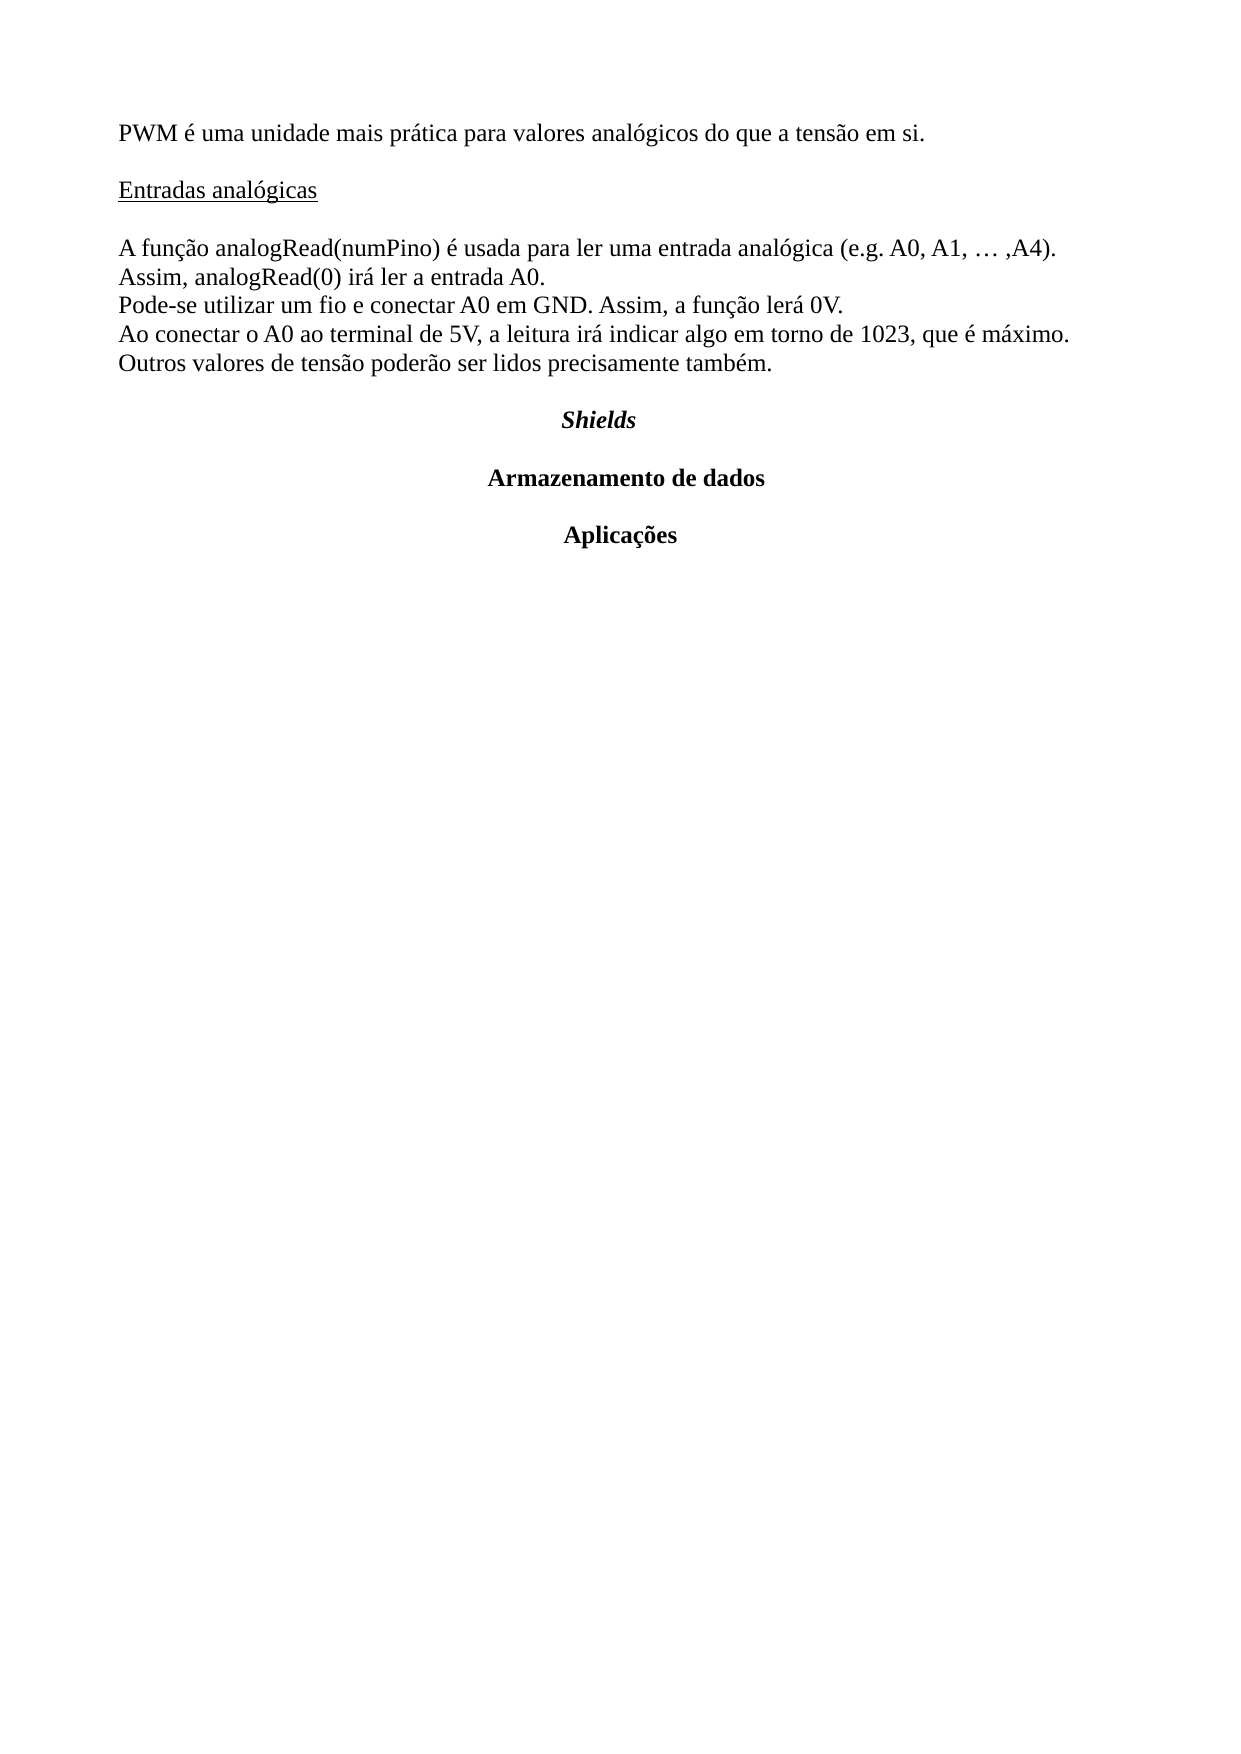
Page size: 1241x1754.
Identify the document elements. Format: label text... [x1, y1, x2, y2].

text Armazenamento de dados [118, 463, 1122, 492]
text A função analogRead(numPino) é usada para ler uma entrada analógica (e.g. A0, A1, … ,A4). [118, 233, 1122, 262]
text Assim, analogRead(0) irá ler a entrada A0. [118, 262, 1122, 291]
text Ao conectar o A0 ao terminal de 5V, a leitura irá indicar algo em torno de 1023, que é máximo. [118, 319, 1122, 348]
text Entradas analógicas [118, 176, 1122, 204]
text Pode-se utilizar um fio e conectar A0 em GND. Assim, a função lerá 0V. [118, 291, 1122, 319]
text PWM é uma unidade mais prática para valores analógicos do que a tensão em si. [118, 118, 1122, 147]
text Outros valores de tensão poderão ser lidos precisamente também. [118, 348, 1122, 377]
text Aplicações [118, 521, 1122, 549]
text Shields [118, 406, 1122, 434]
